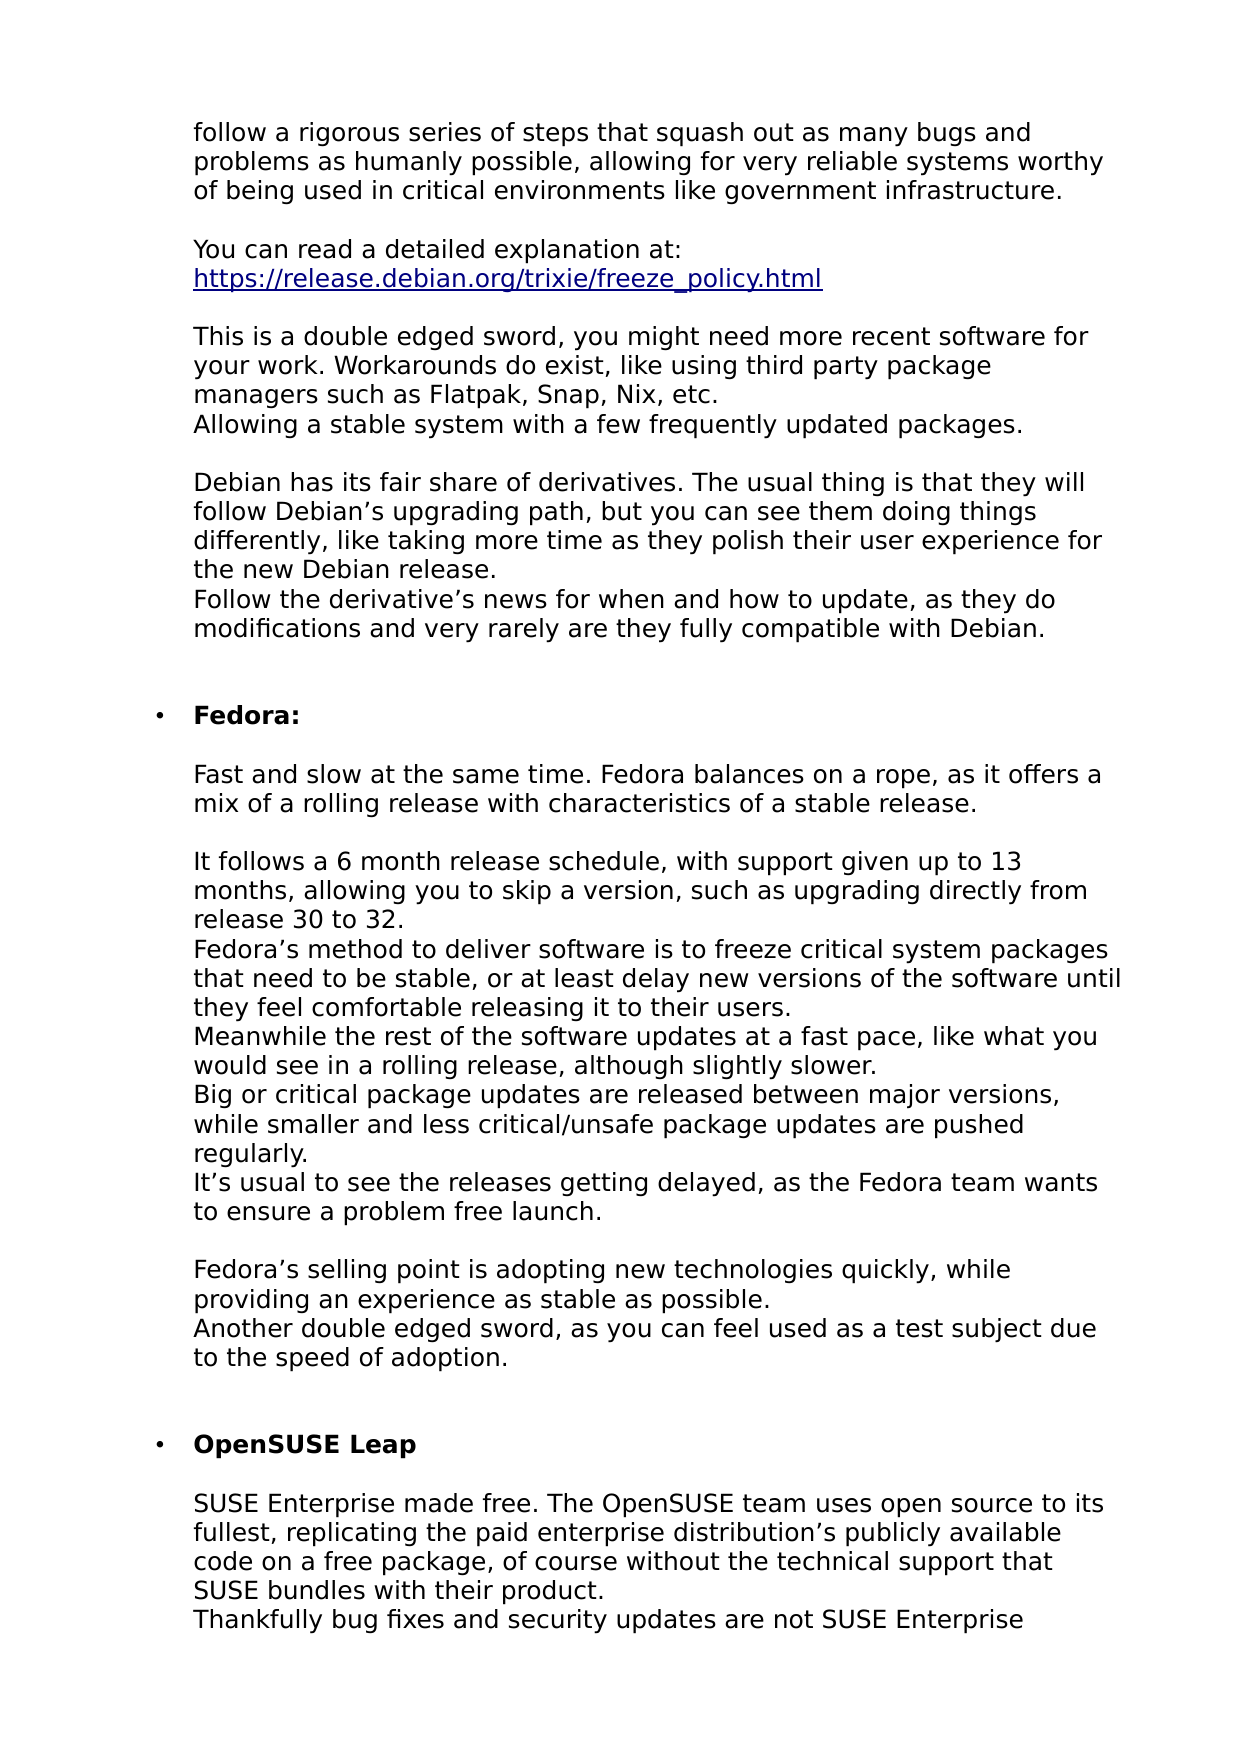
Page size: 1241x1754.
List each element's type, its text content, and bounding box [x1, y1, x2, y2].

list Big or critical package updates are released between major versions, while smaller and less critical/unsafe package updates are pushed regularly. It’s usual to see the releases getting delayed, as the Fedora team wants to ensure a problem free launch. Fedora’s selling point is adopting new technologies quickly, while providing an experience as stable as possible. Another double edged sword, as you can feel used as a test subject due to the speed of adoption. [156, 1081, 1122, 1431]
list OpenSUSE Leap SUSE Enterprise made free. The OpenSUSE team uses open source to its fullest, replicating the paid enterprise distribution’s publicly available code on a free package, of course without the technical support that SUSE bundles with their product. Thankfully bug fixes and security updates are not SUSE Enterprise [156, 1431, 1122, 1635]
list follow a rigorous series of steps that squash out as many bugs and problems as humanly possible, allowing for very reliable systems worthy of being used in critical environments like government infrastructure. You can read a detailed explanation at: https://release.debian.org/trixie/freeze_policy.html This is a double edged sword, you might need more recent software for your work. Workarounds do exist, like using third party package managers such as Flatpak, Snap, Nix, etc. Allowing a stable system with a few frequently updated packages. Debian has its fair share of derivatives. The usual thing is that they will follow Debian’s upgrading path, but you can see them doing things differently, like taking more time as they polish their user experience for the new Debian release. Follow the derivative’s news for when and how to update, as they do modifications and very rarely are they fully compatible with Debian. [156, 118, 1122, 701]
list Fedora: Fast and slow at the same time. Fedora balances on a rope, as it offers a mix of a rolling release with characteristics of a stable release. It follows a 6 month release schedule, with support given up to 13 months, allowing you to skip a version, such as upgrading directly from release 30 to 32. Fedora’s method to deliver software is to freeze critical system packages that need to be stable, or at least delay new versions of the software until they feel comfortable releasing it to their users. Meanwhile the rest of the software updates at a fast pace, like what you would see in a rolling release, although slightly slower. [156, 701, 1122, 1081]
